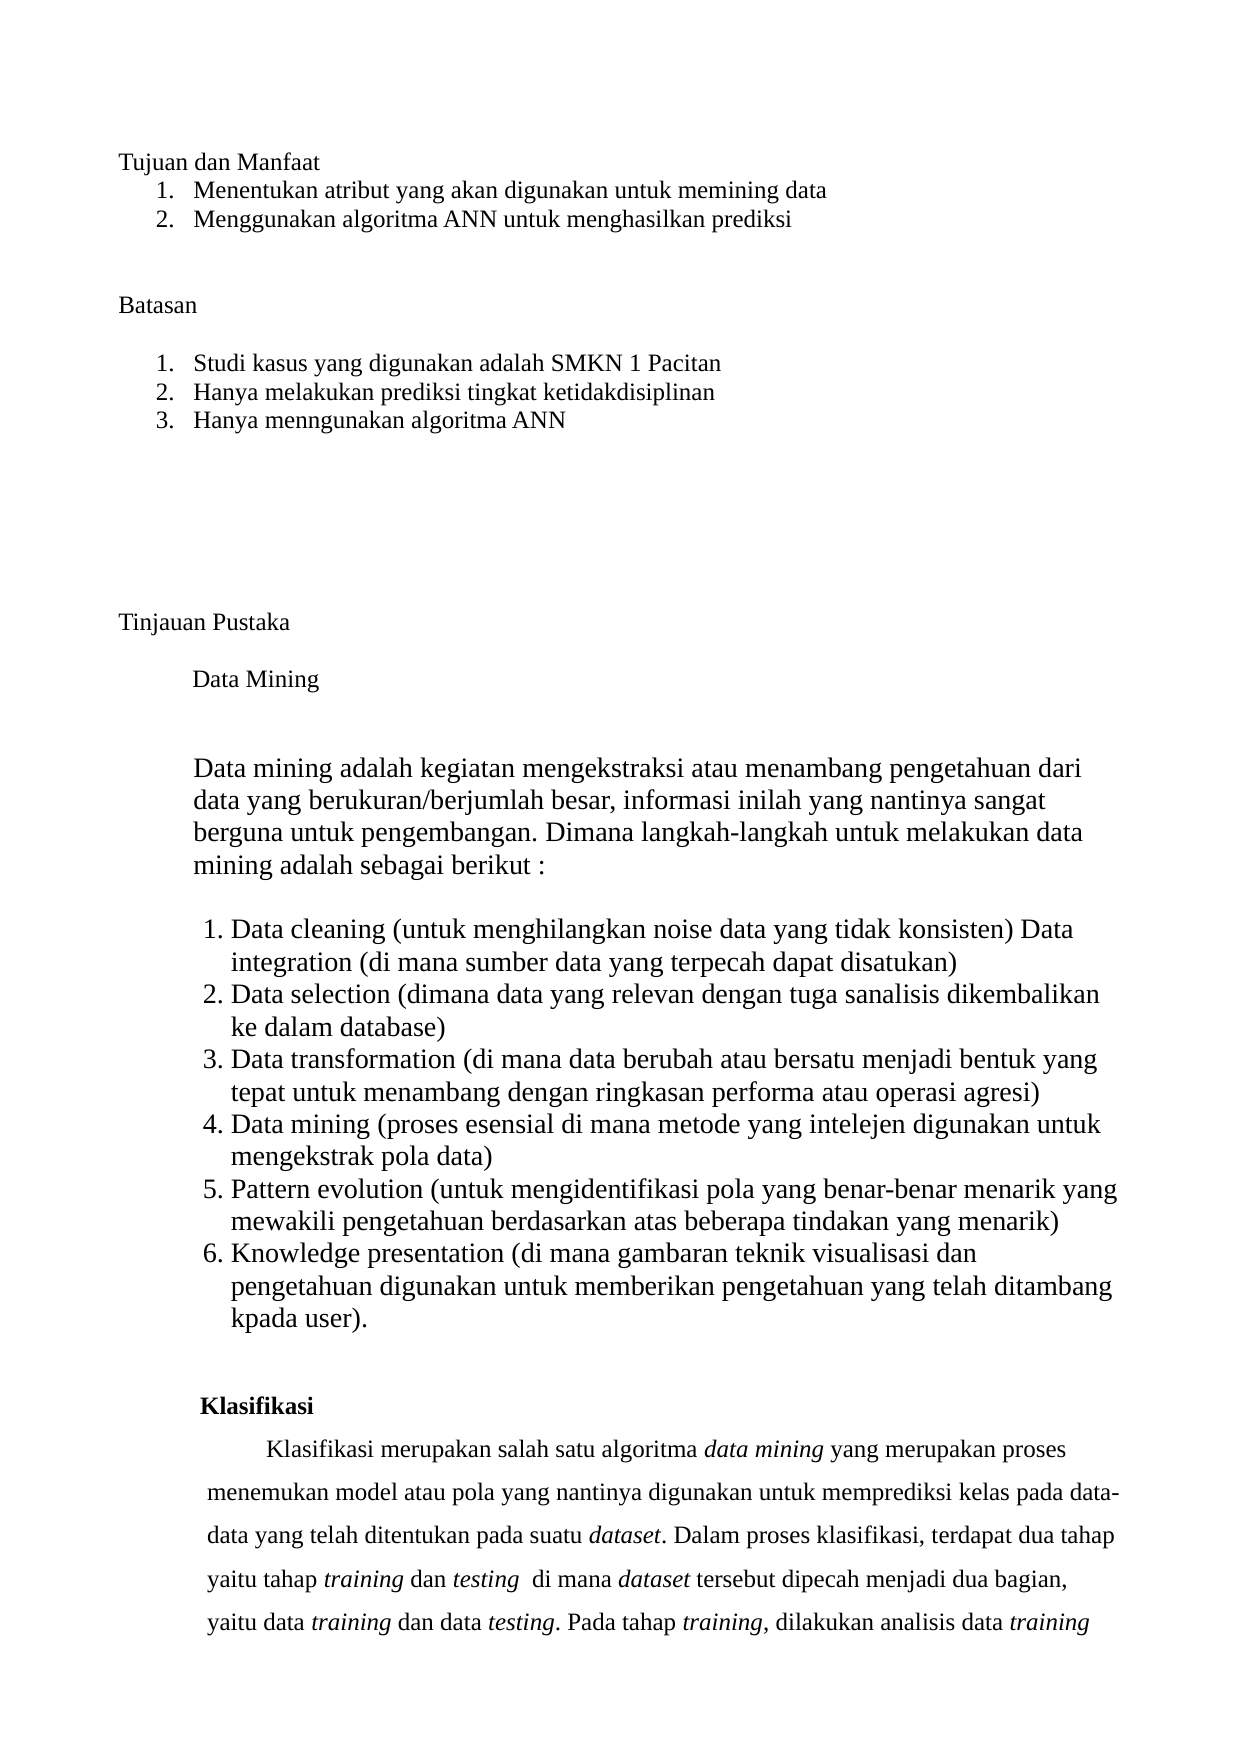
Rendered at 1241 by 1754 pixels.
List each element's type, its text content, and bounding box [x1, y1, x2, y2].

text Data Mining [118, 664, 1122, 693]
list Data cleaning (untuk menghilangkan noise data yang tidak konsisten) Data integration (di mana sumber data yang terpecah dapat disatukan) [203, 913, 1122, 977]
list Knowledge presentation (di mana gambaran teknik visualisasi dan pengetahuan digunakan untuk memberikan pengetahuan yang telah ditambang kpada user). [203, 1237, 1122, 1334]
list Data mining (proses esensial di mana metode yang intelejen digunakan untuk mengekstrak pola data) [203, 1107, 1122, 1172]
list Data transformation (di mana data berubah atau bersatu menjadi bentuk yang tepat untuk menambang dengan ringkasan performa atau operasi agresi) [203, 1042, 1122, 1107]
text Batasan [118, 291, 1122, 319]
text Data mining adalah kegiatan mengekstraksi atau menambang pengetahuan dari data yang berukuran/berjumlah besar, informasi inilah yang nantinya sangat berguna untuk pengembangan. Dimana langkah-langkah untuk melakukan data mining adalah sebagai berikut : [193, 751, 1122, 880]
list Menggunakan algoritma ANN untuk menghasilkan prediksi [156, 204, 1122, 233]
text Tujuan dan Manfaat [118, 147, 1122, 176]
list Data selection (dimana data yang relevan dengan tuga sanalisis dikembalikan ke dalam database) [203, 977, 1122, 1042]
text Klasifikasi merupakan salah satu algoritma data mining yang merupakan proses menemukan model atau pola yang nantinya digunakan untuk memprediksi kelas pada data-data yang telah ditentukan pada suatu dataset. Dalam proses klasifikasi, terdapat dua tahap yaitu tahap training dan testing di mana dataset tersebut dipecah menjadi dua bagian, yaitu data training dan data testing. Pada tahap training, dilakukan analisis data training [207, 1434, 1122, 1636]
list Hanya melakukan prediksi tingkat ketidakdisiplinan [156, 377, 1122, 406]
list Hanya menngunakan algoritma ANN [156, 406, 1122, 434]
list Pattern evolution (untuk mengidentifikasi pola yang benar-benar menarik yang mewakili pengetahuan berdasarkan atas beberapa tindakan yang menarik) [203, 1172, 1122, 1237]
text Tinjauan Pustaka [118, 607, 1122, 636]
subtitle Klasifikasi [153, 1391, 1122, 1420]
list Studi kasus yang digunakan adalah SMKN 1 Pacitan [156, 348, 1122, 377]
list Menentukan atribut yang akan digunakan untuk memining data [156, 176, 1122, 204]
